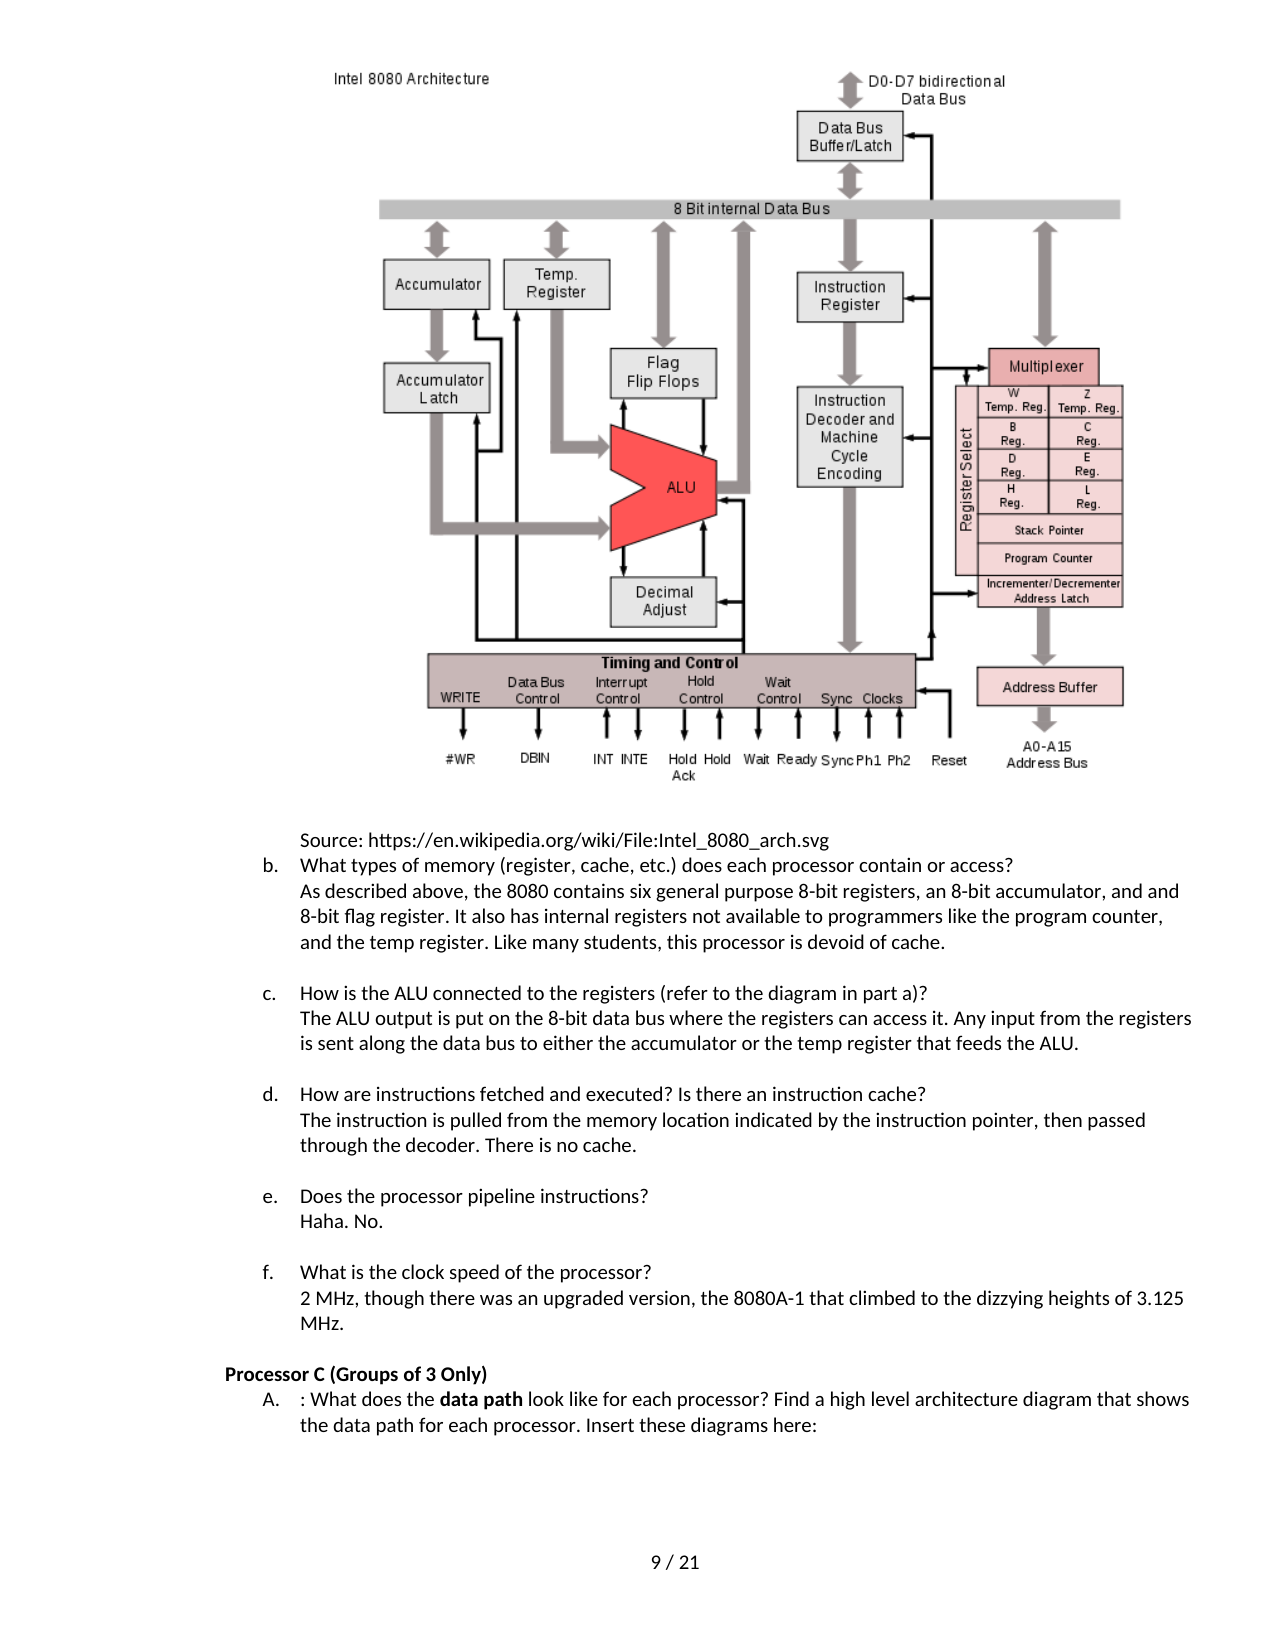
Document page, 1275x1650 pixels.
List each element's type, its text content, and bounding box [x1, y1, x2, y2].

text The ALU output is put on the 8-bit data bus where the registers can access it. Any input from the registers is sent along the data bus to either the accumulator or the temp register that feeds the ALU. [300, 1005, 1200, 1056]
text Processor C (Groups of 3 Only) [225, 1361, 1200, 1386]
list How are instructions fetched and executed? Is there an instruction cache? [262, 1081, 1200, 1107]
text The instruction is pulled from the memory location indicated by the instruction pointer, then passed through the decoder. There is no cache. [300, 1107, 1200, 1158]
list What types of memory (register, cache, etc.) does each processor contain or access? [262, 853, 1200, 878]
picture [300, 45, 1237, 802]
list What is the clock speed of the processor? [262, 1259, 1200, 1285]
text Source: https://en.wikipedia.org/wiki/File:Intel_8080_arch.svg [300, 827, 1200, 853]
text MHz. [225, 1310, 1200, 1336]
text 2 MHz, though there was an upgraded version, the 8080A-1 that climbed to the dizzying heights of 3.125 [150, 1285, 1200, 1310]
list Does the processor pipeline instructions? [262, 1183, 1200, 1208]
list How is the ALU connected to the registers (refer to the diagram in part a)? [262, 980, 1200, 1005]
list : What does the data path look like for each processor? Find a high level architecture diagram that shows the data path for each processor. Insert these diagrams here: [262, 1386, 1200, 1437]
text Haha. No. [300, 1208, 1200, 1234]
text As described above, the 8080 contains six general purpose 8-bit registers, an 8-bit accumulator, and and 8-bit flag register. It also has internal registers not available to programmers like the program counter, and the temp register. Like many students, this processor is devoid of cache. [300, 878, 1200, 954]
